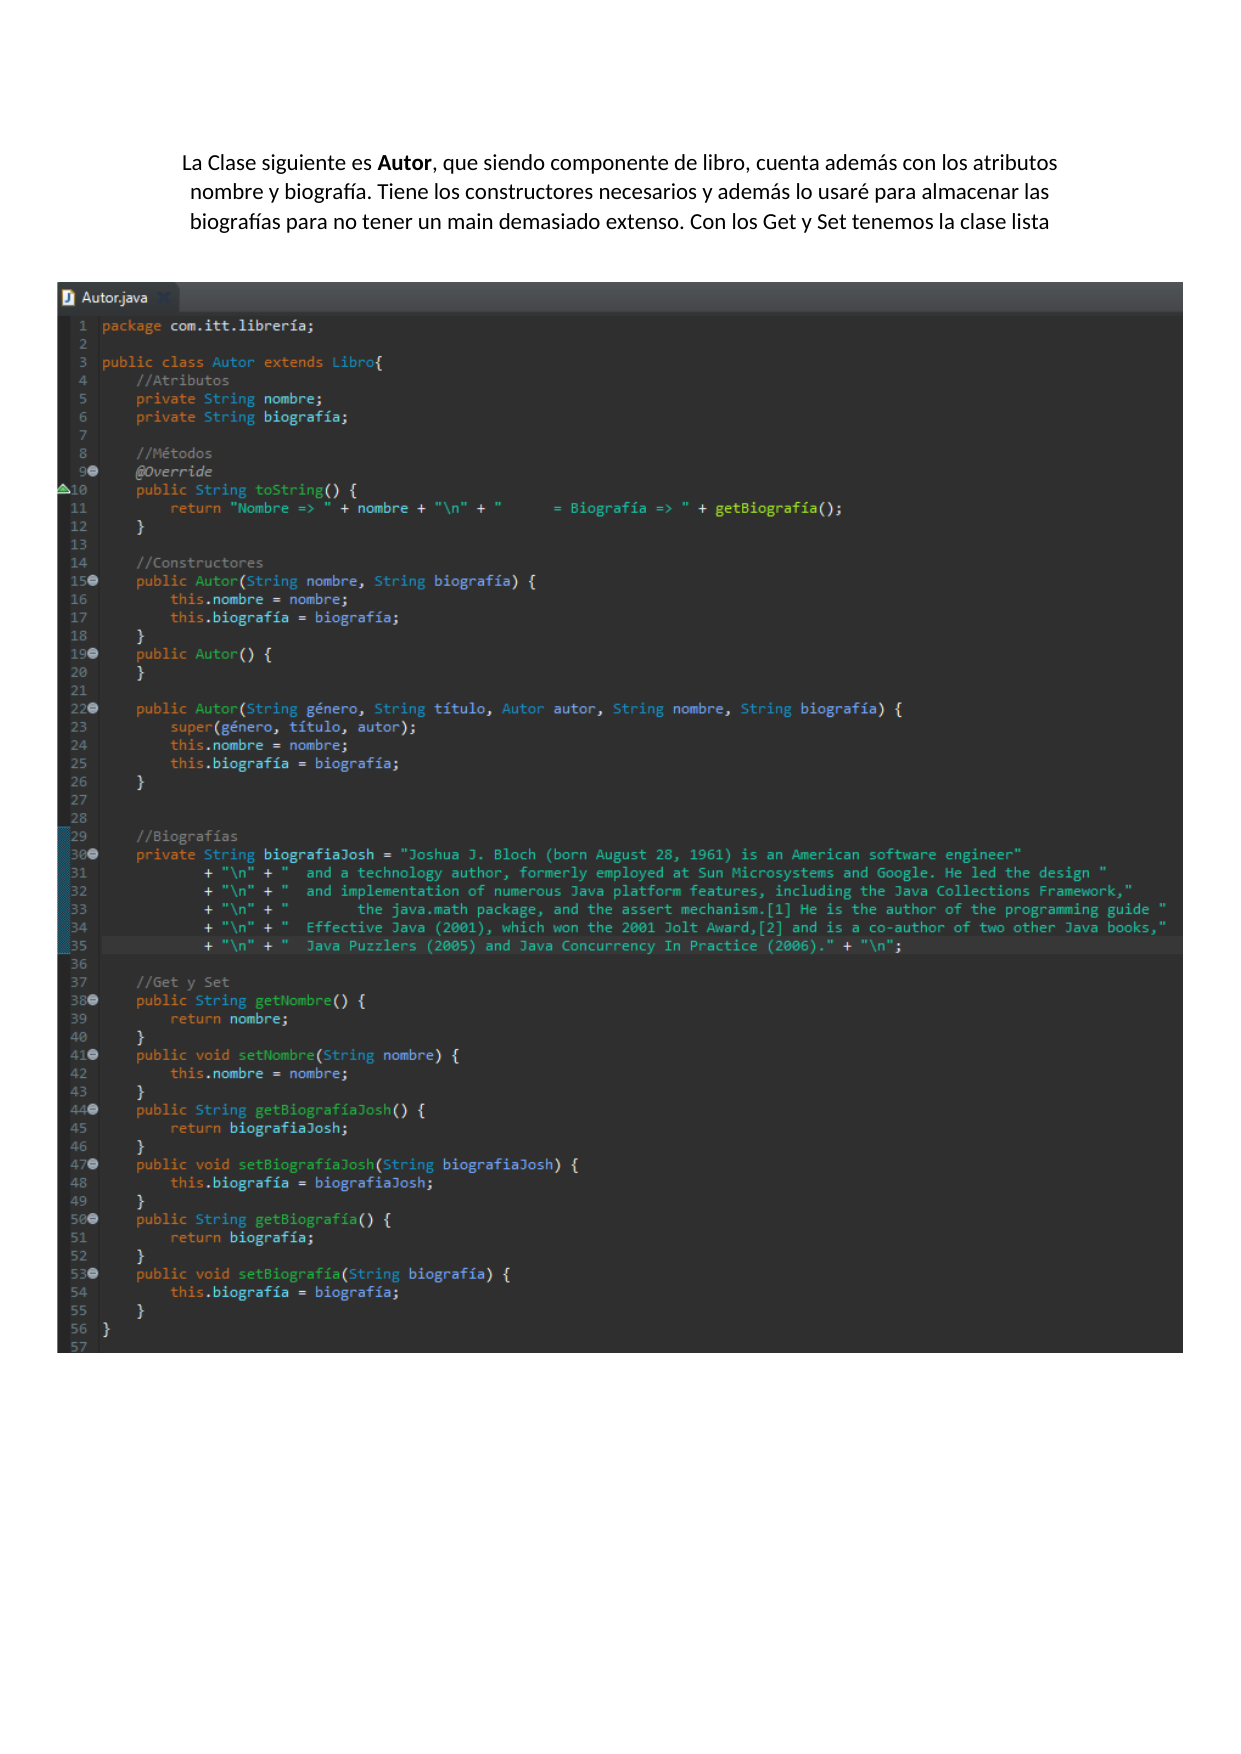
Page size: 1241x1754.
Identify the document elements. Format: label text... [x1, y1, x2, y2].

text La Clase siguiente es Autor, que siendo componente de libro, cuenta además con los atributos nombre y biografía. Tiene los constructores necesarios y además lo usaré para almacenar las biografías para no tener un main demasiado extenso. Con los Get y Set tenemos la clase lista [177, 148, 1063, 235]
